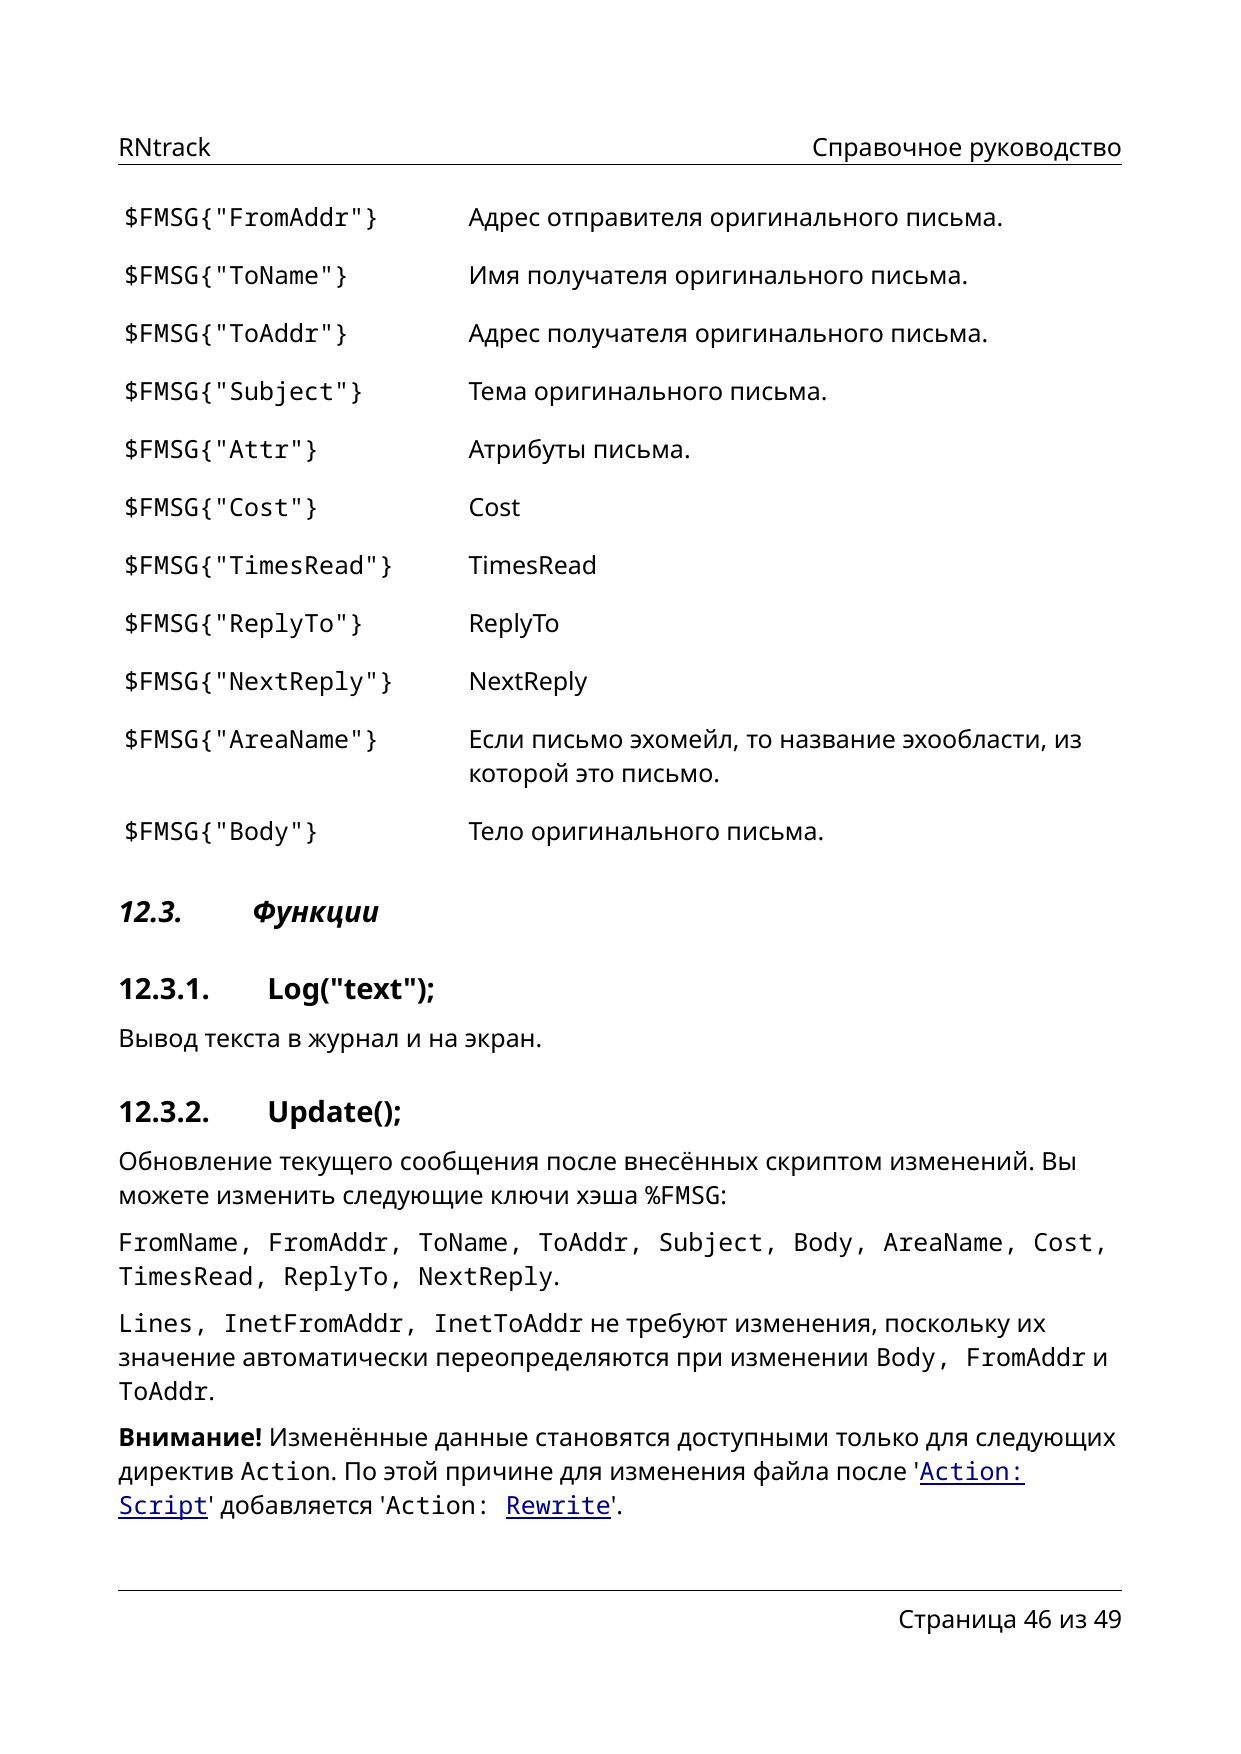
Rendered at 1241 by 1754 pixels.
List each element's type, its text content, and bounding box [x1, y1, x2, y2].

table_cell $FMSG{"TimesRead"} [118, 542, 462, 600]
text Вывод текста в журнал и на экран. [118, 1020, 1122, 1054]
table_cell TimesRead [463, 542, 1122, 600]
text Обновление текущего сообщения после внесённых скриптом изменений. Вы можете изменить следующие ключи хэша %FMSG: [118, 1144, 1122, 1212]
table_cell Если письмо эхомейл, то название эхообласти, из которой это письмо. [463, 716, 1122, 808]
table_cell $FMSG{"ReplyTo"} [118, 600, 462, 658]
table_cell Cost [463, 484, 1122, 542]
table_cell $FMSG{"Body"} [118, 808, 462, 866]
table_cell $FMSG{"NextReply"} [118, 658, 462, 716]
text Внимание! Изменённые данные становятся доступными только для следующих директив Action. По этой причине для изменения файла после 'Action: Script' добавляется 'Action: Rewrite'. [118, 1420, 1122, 1522]
table_cell Адрес получателя оригинального письма. [463, 310, 1122, 368]
table_cell NextReply [463, 658, 1122, 716]
subtitle Update(); [118, 1092, 1122, 1131]
table_cell $FMSG{"Subject"} [118, 368, 462, 426]
table_cell Атрибуты письма. [463, 426, 1122, 484]
table_cell Имя получателя оригинального письма. [463, 252, 1122, 309]
text FromName, FromAddr, ToName, ToAddr, Subject, Body, AreaName, Cost, TimesRead, ReplyTo, NextReply. [118, 1224, 1122, 1293]
table_cell $FMSG{"FromAddr"} [118, 194, 462, 252]
table_cell $FMSG{"Attr"} [118, 426, 462, 484]
table_cell $FMSG{"Cost"} [118, 484, 462, 542]
text Lines, InetFromAddr, InetToAddr не требуют изменения, поскольку их значение автоматически переопределяются при изменении Body, FromAddr и ToAddr. [118, 1305, 1122, 1407]
table_cell $FMSG{"AreaName"} [118, 716, 462, 808]
table_cell $FMSG{"ToAddr"} [118, 310, 462, 368]
subtitle Log("text"); [118, 968, 1122, 1008]
table_cell Адрес отправителя оригинального письма. [463, 194, 1122, 252]
subtitle Функции [118, 891, 1122, 931]
table_cell $FMSG{"ToName"} [118, 252, 462, 309]
table_cell Тело оригинального письма. [463, 808, 1122, 866]
table_cell Тема оригинального письма. [463, 368, 1122, 426]
table_cell ReplyTo [463, 600, 1122, 658]
